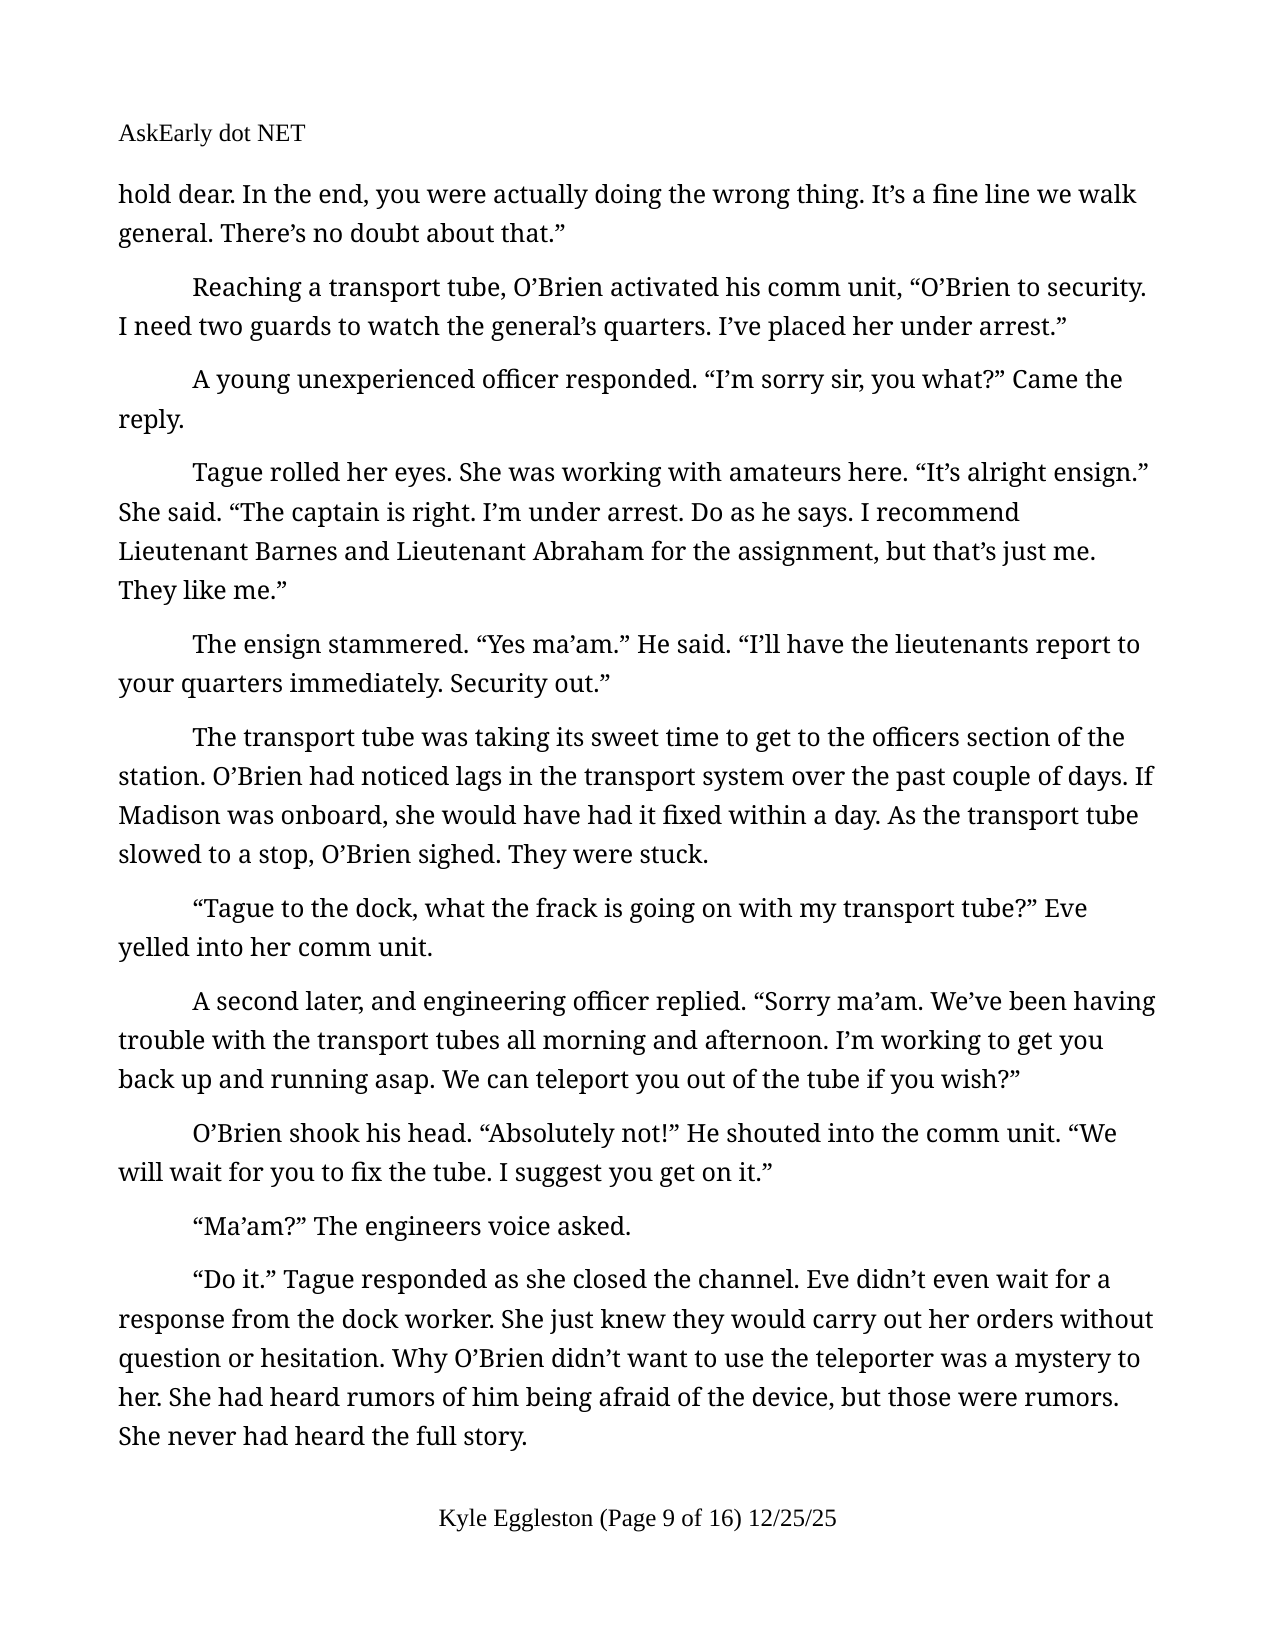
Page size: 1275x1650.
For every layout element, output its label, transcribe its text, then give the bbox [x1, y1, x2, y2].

text “Ma’am?” The engineers voice asked. [118, 1208, 1157, 1242]
text O’Brien shook his head. “Absolutely not!” He shouted into the comm unit. “We will wait for you to fix the tube. I suggest you get on it.” [118, 1116, 1157, 1189]
text The ensign stammered. “Yes ma’am.” He said. “I’ll have the lieutenants report to your quarters immediately. Security out.” [118, 626, 1157, 699]
text A young unexperienced officer responded. “I’m sorry sir, you what?” Came the reply. [118, 362, 1157, 435]
text Tague rolled her eyes. She was working with amateurs here. “It’s alright ensign.” She said. “The captain is right. I’m under arrest. Do as he says. I recommend Lieutenant Barnes and Lieutenant Abraham for the assignment, but that’s just me. They like me.” [118, 455, 1157, 607]
text A second later, and engineering officer replied. “Sorry ma’am. We’ve been having trouble with the transport tubes all morning and afternoon. I’m working to get you back up and running asap. We can teleport you out of the tube if you wish?” [118, 983, 1157, 1096]
text hold dear. In the end, you were actually doing the wrong thing. It’s a fine line we walk general. There’s no doubt about that.” [118, 176, 1157, 249]
text Reaching a transport tube, O’Brien activated his comm unit, “O’Brien to security. I need two guards to watch the general’s quarters. I’ve placed her under arrest.” [118, 269, 1157, 342]
text “Do it.” Tague responded as she closed the channel. Eve didn’t even wait for a response from the dock worker. She just knew they would carry out her orders without question or hesitation. Why O’Brien didn’t want to use the teleporter was a mystery to her. She had heard rumors of him being afraid of the device, but those were rumors. She never had heard the full story. [118, 1262, 1157, 1453]
text The transport tube was taking its sweet time to get to the officers section of the station. O’Brien had noticed lags in the transport system over the past couple of days. If Madison was onboard, she would have had it fixed within a day. As the transport tube slowed to a stop, O’Brien sighed. They were stuck. [118, 719, 1157, 871]
text “Tague to the dock, what the frack is going on with my transport tube?” Eve yelled into her comm unit. [118, 891, 1157, 964]
